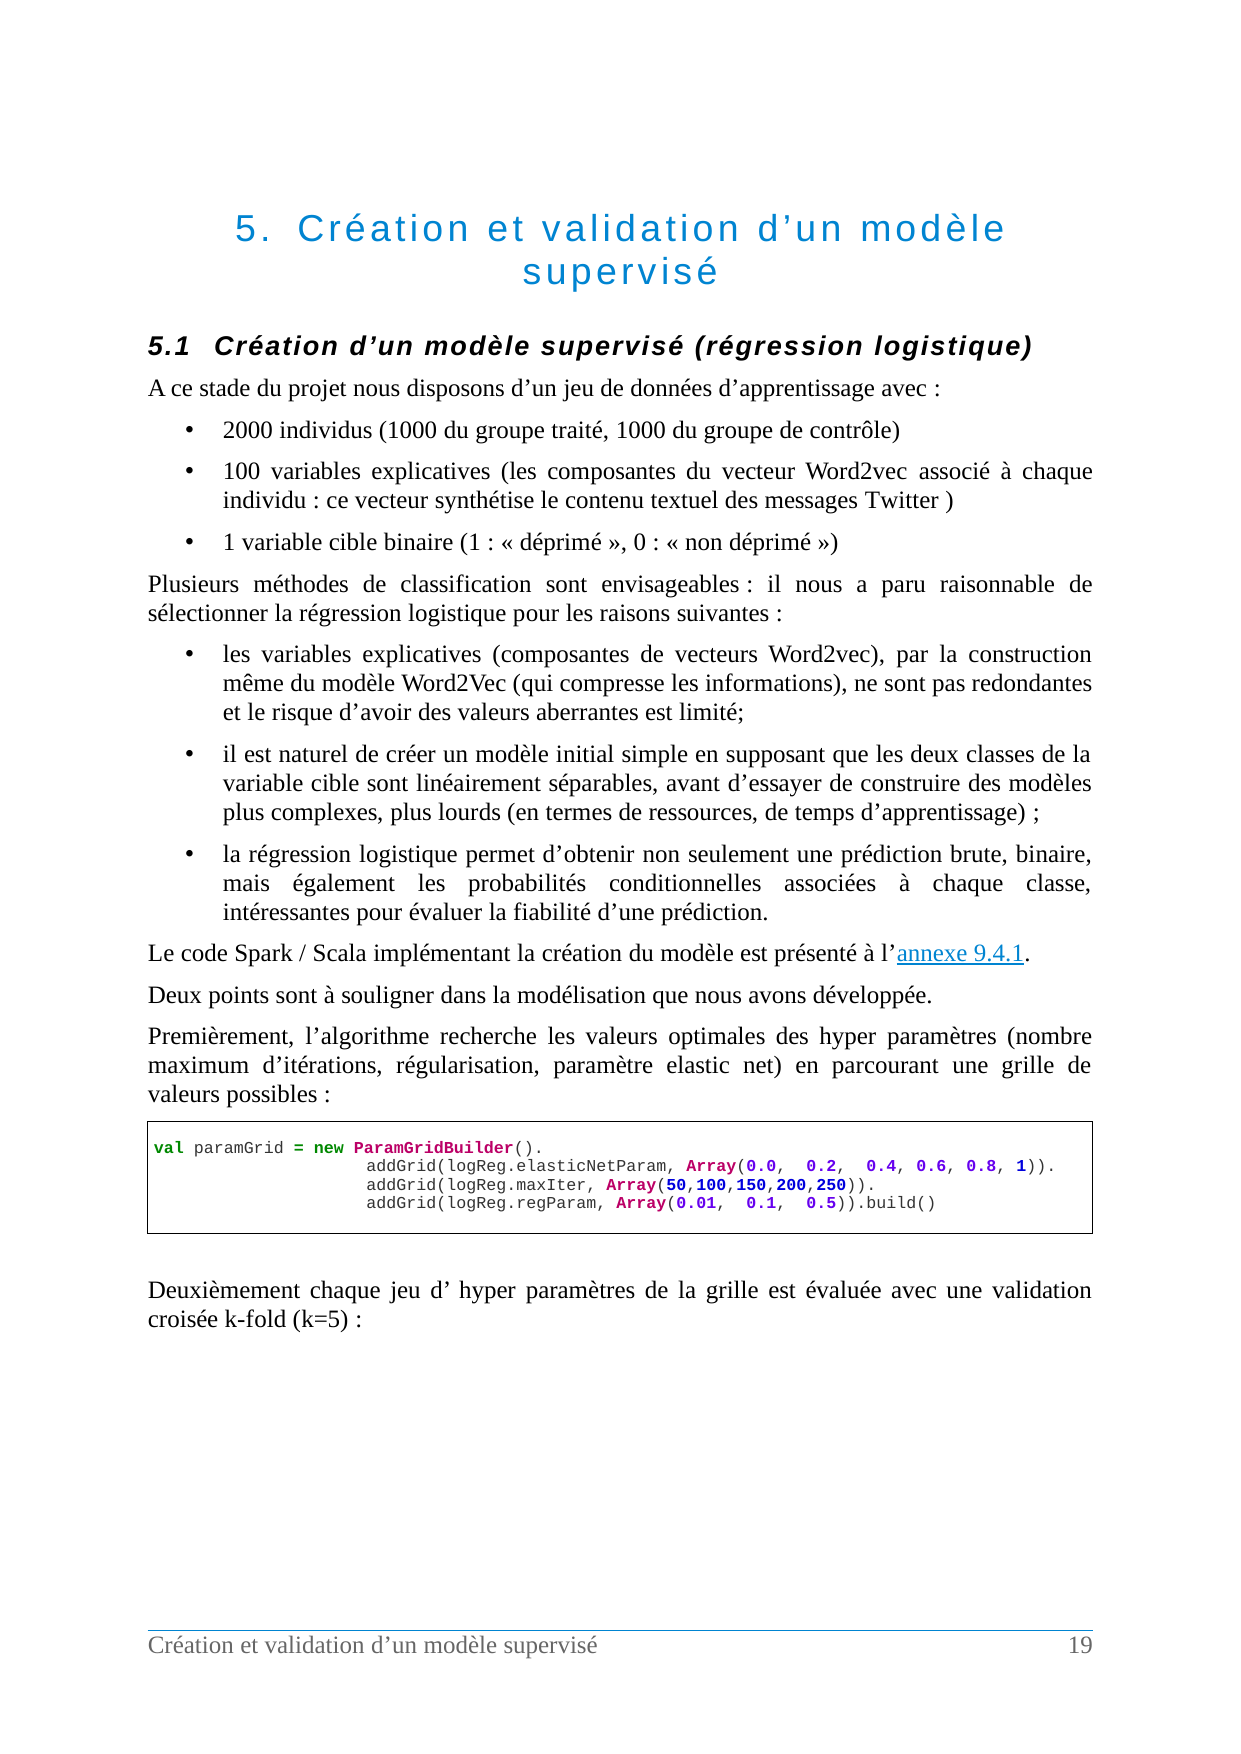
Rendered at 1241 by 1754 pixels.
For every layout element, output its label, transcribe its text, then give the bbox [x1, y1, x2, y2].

list 100 variables explicatives (les composantes du vecteur Word2vec associé à chaque individu : ce vecteur synthétise le contenu textuel des messages Twitter ) [185, 456, 1093, 514]
text Premièrement, l’algorithme recherche les valeurs optimales des hyper paramètres (nombre maximum d’itérations, régularisation, paramètre elastic net) en parcourant une grille de valeurs possibles : [148, 1021, 1093, 1108]
table_header val paramGrid = new ParamGridBuilder(). addGrid(logReg.elasticNetParam, Array(0.0, 0.2, 0.4, 0.6, 0.8, 1)). addGrid(logReg.maxIter, Array(50,100,150,200,250)). addGrid(logReg.regParam, Array(0.01, 0.1, 0.5)).build() [148, 1122, 1092, 1232]
list les variables explicatives (composantes de vecteurs Word2vec), par la construction même du modèle Word2Vec (qui compresse les informations), ne sont pas redondantes et le risque d’avoir des valeurs aberrantes est limité; [185, 639, 1093, 726]
list la régression logistique permet d’obtenir non seulement une prédiction brute, binaire, mais également les probabilités conditionnelles associées à chaque classe, intéressantes pour évaluer la fiabilité d’une prédiction. [185, 838, 1093, 926]
subtitle Création et validation d’un modèle supervisé [148, 206, 1093, 292]
list 2000 individus (1000 du groupe traité, 1000 du groupe de contrôle) [185, 415, 1093, 444]
list il est naturel de créer un modèle initial simple en supposant que les deux classes de la variable cible sont linéairement séparables, avant d’essayer de construire des modèles plus complexes, plus lourds (en termes de ressources, de temps d’apprentissage) ; [185, 739, 1093, 826]
list 1 variable cible binaire (1 : « déprimé », 0 : « non déprimé ») [185, 527, 1093, 556]
text A ce stade du projet nous disposons d’un jeu de données d’apprentissage avec : [148, 373, 1093, 402]
text Le code Spark / Scala implémentant la création du modèle est présenté à l’annexe 9.4.1. [148, 938, 1093, 967]
text Plusieurs méthodes de classification sont envisageables : il nous a paru raisonnable de sélectionner la régression logistique pour les raisons suivantes : [148, 568, 1093, 627]
text Deuxièmement chaque jeu d’ hyper paramètres de la grille est évaluée avec une validation croisée k-fold (k=5) : [148, 1275, 1093, 1333]
subtitle Création d’un modèle supervisé (régression logistique) [148, 329, 1093, 361]
text Deux points sont à souligner dans la modélisation que nous avons développée. [148, 980, 1093, 1009]
